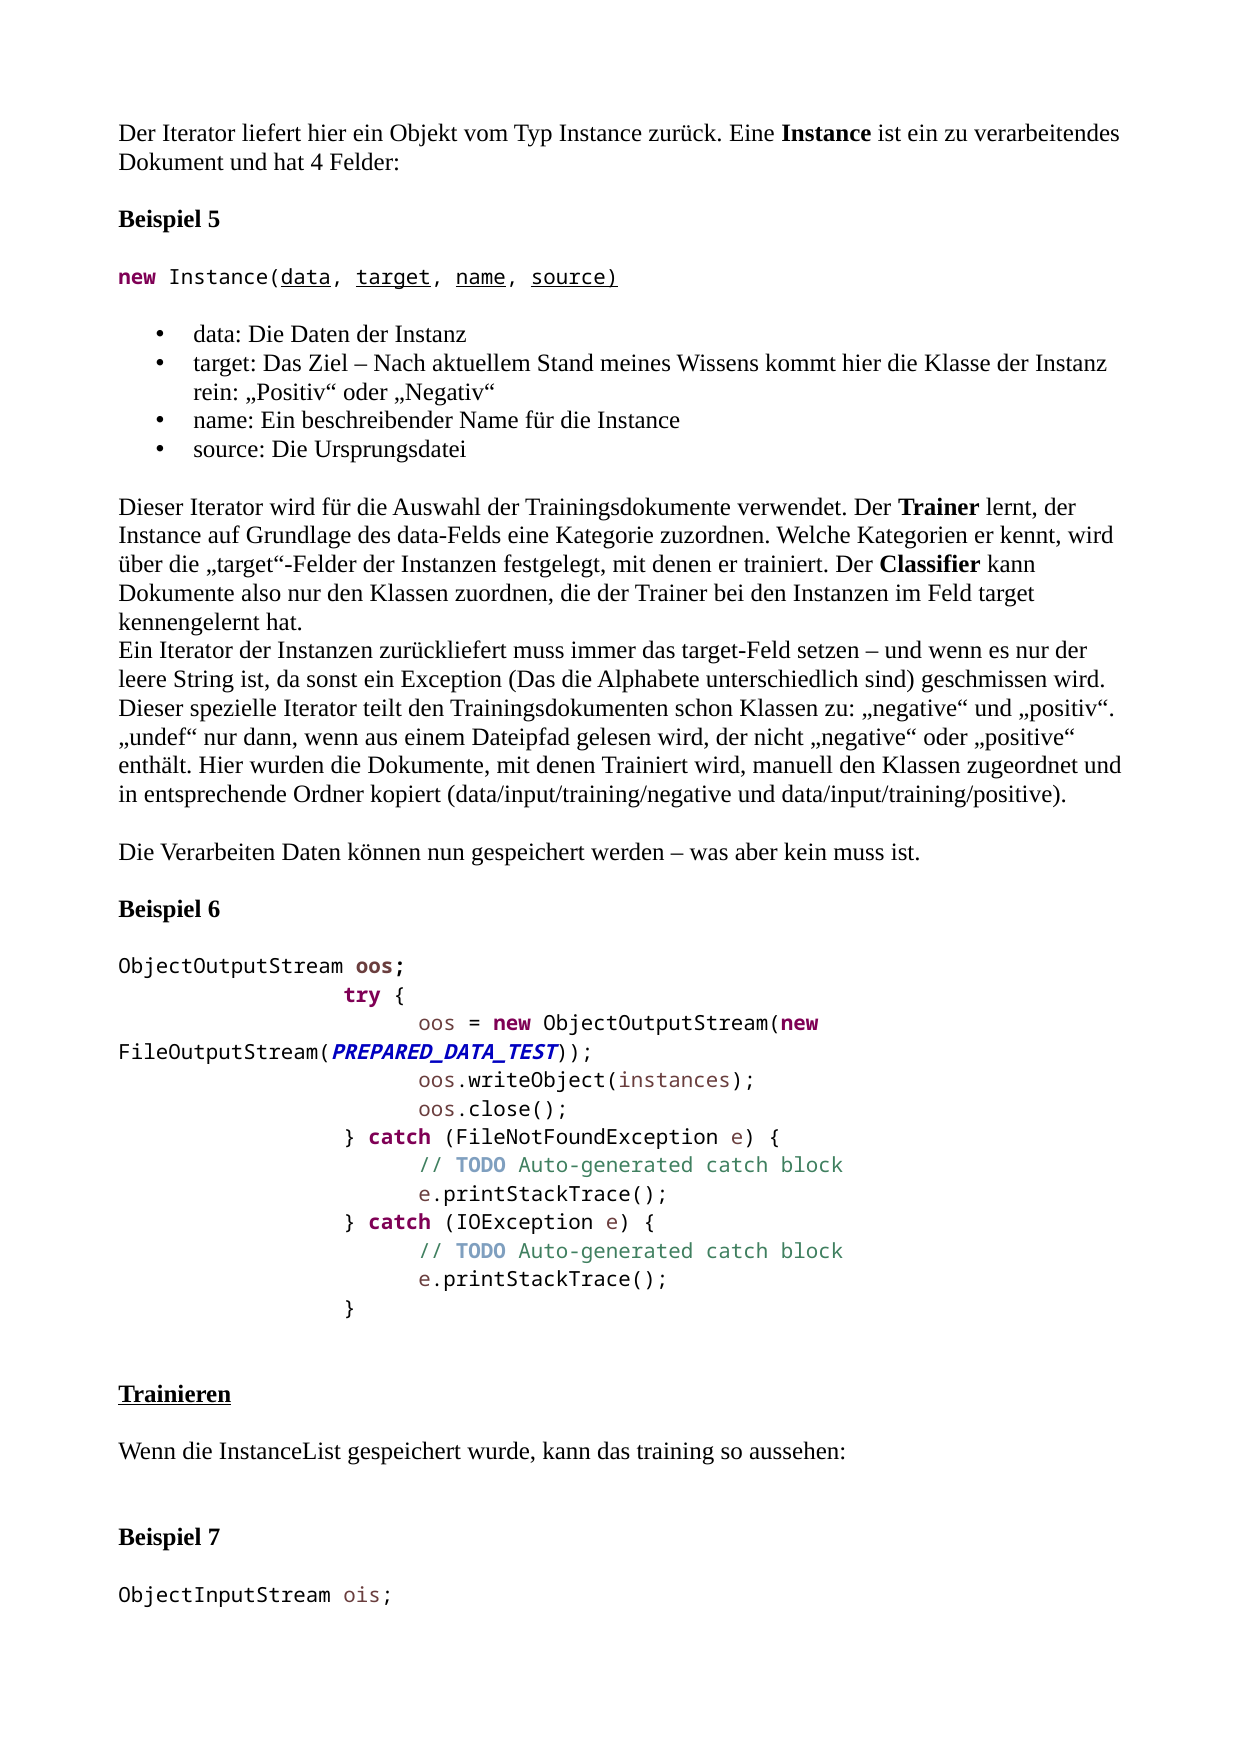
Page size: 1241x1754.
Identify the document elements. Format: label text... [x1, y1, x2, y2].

text oos = new ObjectOutputStream(new FileOutputStream(PREPARED_DATA_TEST)); [118, 1008, 1122, 1065]
text Dieser Iterator wird für die Auswahl der Trainingsdokumente verwendet. Der Trainer lernt, der Instance auf Grundlage des data-Felds eine Kategorie zuzordnen. Welche Kategorien er kennt, wird über die „target“-Felder der Instanzen festgelegt, mit denen er trainiert. Der Classifier kann Dokumente also nur den Klassen zuordnen, die der Trainer bei den Instanzen im Feld target kennengelernt hat. [118, 492, 1122, 635]
text Dieser spezielle Iterator teilt den Trainingsdokumenten schon Klassen zu: „negative“ und „positiv“. „undef“ nur dann, wenn aus einem Dateipfad gelesen wird, der nicht „negative“ oder „positive“ enthält. Hier wurden die Dokumente, mit denen Trainiert wird, manuell den Klassen zugeordnet und in entsprechende Ordner kopiert (data/input/training/negative und data/input/training/positive). [118, 693, 1122, 808]
text } catch (FileNotFoundException e) { [118, 1122, 1122, 1151]
text e.printStackTrace(); [118, 1264, 1122, 1293]
text ObjectInputStream ois; [118, 1580, 1122, 1608]
text Wenn die InstanceList gespeichert wurde, kann das training so aussehen: [118, 1436, 1122, 1465]
text oos.writeObject(instances); [118, 1065, 1122, 1094]
list source: Die Ursprungsdatei [156, 434, 1122, 463]
text // TODO Auto-generated catch block [118, 1236, 1122, 1264]
text e.printStackTrace(); [118, 1179, 1122, 1207]
text } [118, 1293, 1122, 1321]
text Die Verarbeiten Daten können nun gespeichert werden – was aber kein muss ist. [118, 837, 1122, 865]
text Beispiel 5 [118, 204, 1122, 233]
text Der Iterator liefert hier ein Objekt vom Typ Instance zurück. Eine Instance ist ein zu verarbeitendes Dokument und hat 4 Felder: [118, 118, 1122, 176]
text try { [118, 980, 1122, 1008]
list name: Ein beschreibender Name für die Instance [156, 405, 1122, 434]
text Beispiel 7 [118, 1522, 1122, 1551]
text new Instance(data, target, name, source) [118, 262, 1122, 290]
text ObjectOutputStream oos; [118, 952, 1122, 980]
text oos.close(); [118, 1094, 1122, 1122]
text Trainieren [118, 1379, 1122, 1407]
text Ein Iterator der Instanzen zurückliefert muss immer das target-Feld setzen – und wenn es nur der leere String ist, da sonst ein Exception (Das die Alphabete unterschiedlich sind) geschmissen wird. [118, 635, 1122, 693]
text } catch (IOException e) { [118, 1207, 1122, 1236]
list data: Die Daten der Instanz [156, 319, 1122, 348]
list target: Das Ziel – Nach aktuellem Stand meines Wissens kommt hier die Klasse der Instanz rein: „Positiv“ oder „Negativ“ [156, 348, 1122, 405]
text Beispiel 6 [118, 894, 1122, 923]
text // TODO Auto-generated catch block [118, 1151, 1122, 1179]
